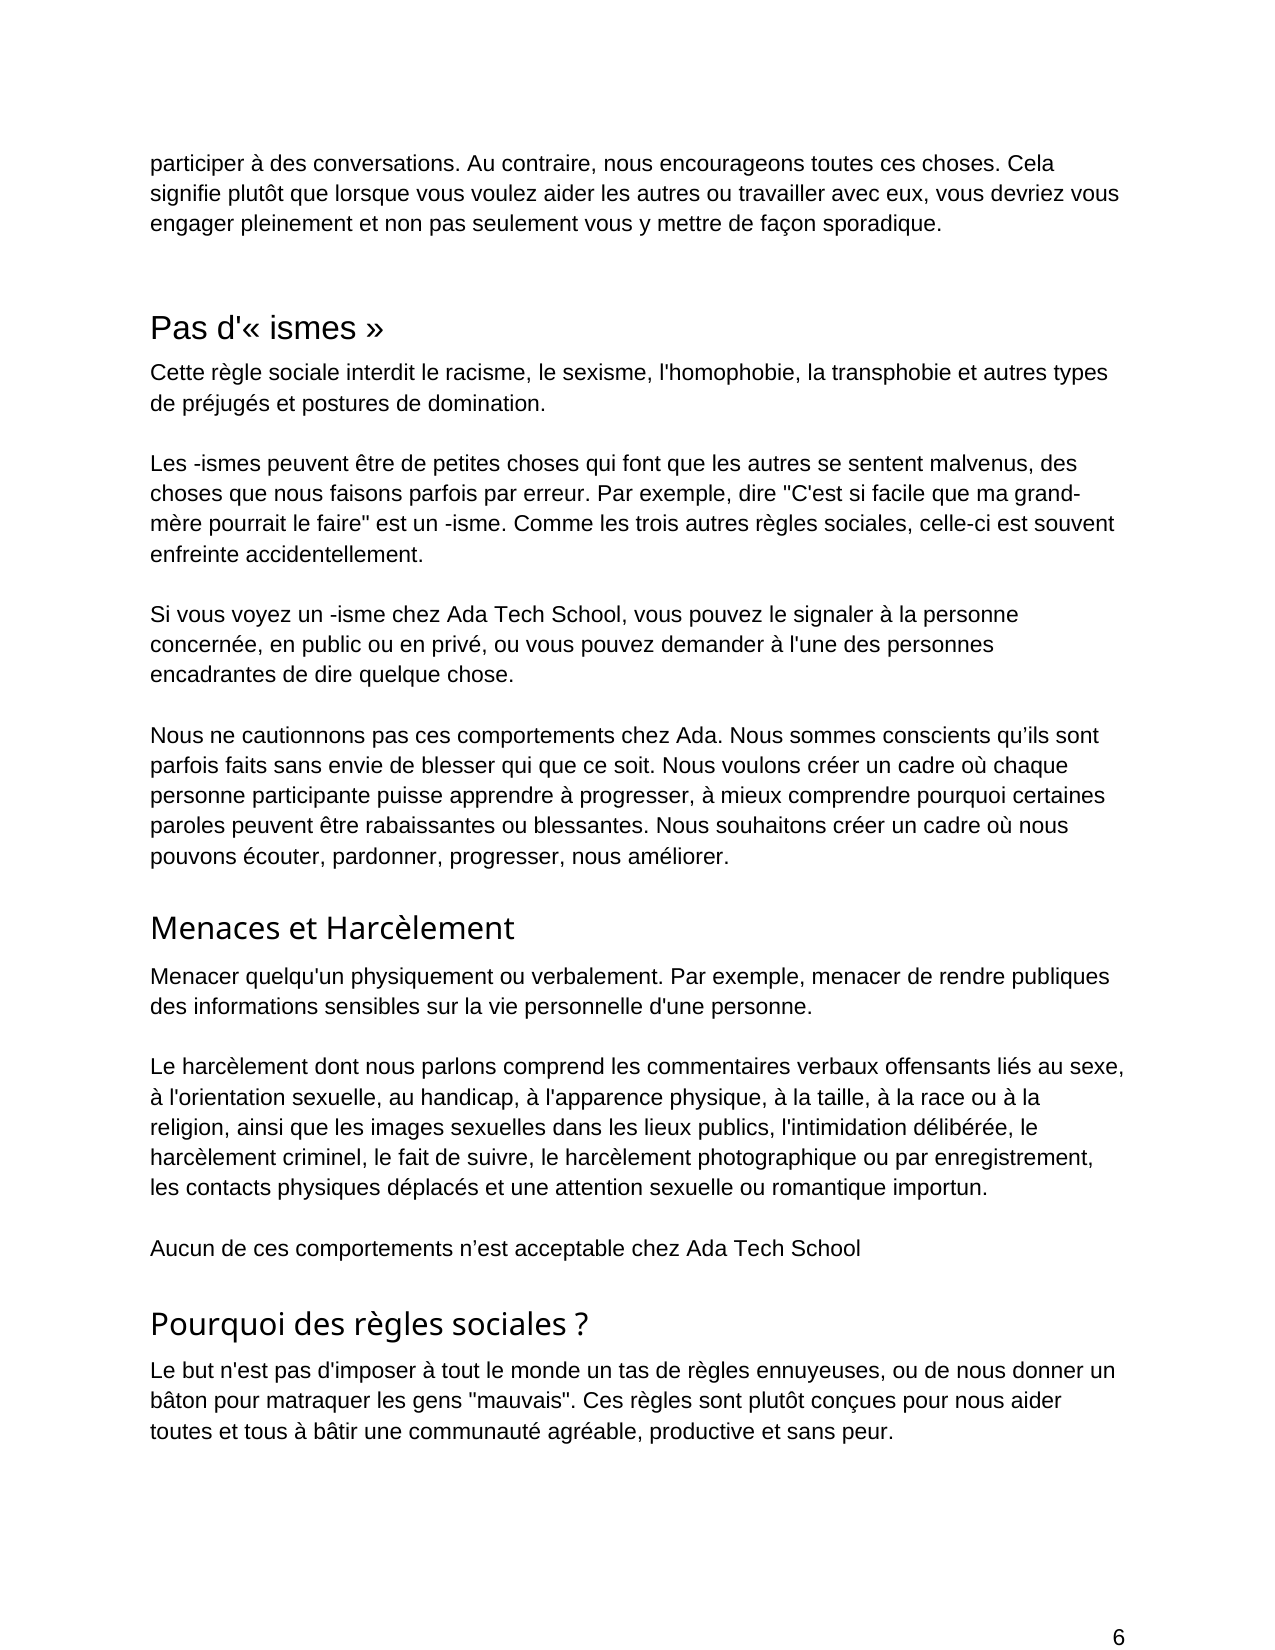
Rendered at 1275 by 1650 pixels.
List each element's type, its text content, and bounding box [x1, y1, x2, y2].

text Menacer quelqu'un physiquement ou verbalement. Par exemple, menacer de rendre publiques des informations sensibles sur la vie personnelle d'une personne. [150, 963, 1125, 1019]
subtitle Pas d'« ismes » [150, 308, 1125, 347]
subtitle Pourquoi des règles sociales ? [150, 1302, 1125, 1345]
text Si vous voyez un -isme chez Ada Tech School, vous pouvez le signaler à la personne concernée, en public ou en privé, ou vous pouvez demander à l'une des personnes encadrantes de dire quelque chose. [150, 601, 1125, 688]
subtitle Menaces et Harcèlement [150, 906, 1125, 949]
text participer à des conversations. Au contraire, nous encourageons toutes ces choses. Cela signifie plutôt que lorsque vous voulez aider les autres ou travailler avec eux, vous devriez vous engager pleinement et non pas seulement vous y mettre de façon sporadique. [150, 150, 1125, 237]
text Les -ismes peuvent être de petites choses qui font que les autres se sentent malvenus, des choses que nous faisons parfois par erreur. Par exemple, dire "C'est si facile que ma grand-mère pourrait le faire" est un -isme. Comme les trois autres règles sociales, celle-ci est souvent enfreinte accidentellement. [150, 450, 1125, 567]
text Nous ne cautionnons pas ces comportements chez Ada. Nous sommes conscients qu’ils sont parfois faits sans envie de blesser qui que ce soit. Nous voulons créer un cadre où chaque personne participante puisse apprendre à progresser, à mieux comprendre pourquoi certaines paroles peuvent être rabaissantes ou blessantes. Nous souhaitons créer un cadre où nous pouvons écouter, pardonner, progresser, nous améliorer. [150, 722, 1125, 869]
text Le harcèlement dont nous parlons comprend les commentaires verbaux offensants liés au sexe, à l'orientation sexuelle, au handicap, à l'apparence physique, à la taille, à la race ou à la religion, ainsi que les images sexuelles dans les lieux publics, l'intimidation délibérée, le harcèlement criminel, le fait de suivre, le harcèlement photographique ou par enregistrement, les contacts physiques déplacés et une attention sexuelle ou romantique importun. [150, 1053, 1125, 1200]
text Cette règle sociale interdit le racisme, le sexisme, l'homophobie, la transphobie et autres types de préjugés et postures de domination. [150, 359, 1125, 416]
text Le but n'est pas d'imposer à tout le monde un tas de règles ennuyeuses, ou de nous donner un bâton pour matraquer les gens "mauvais". Ces règles sont plutôt conçues pour nous aider toutes et tous à bâtir une communauté agréable, productive et sans peur. [150, 1357, 1125, 1444]
text Aucun de ces comportements n’est acceptable chez Ada Tech School [150, 1234, 1125, 1261]
